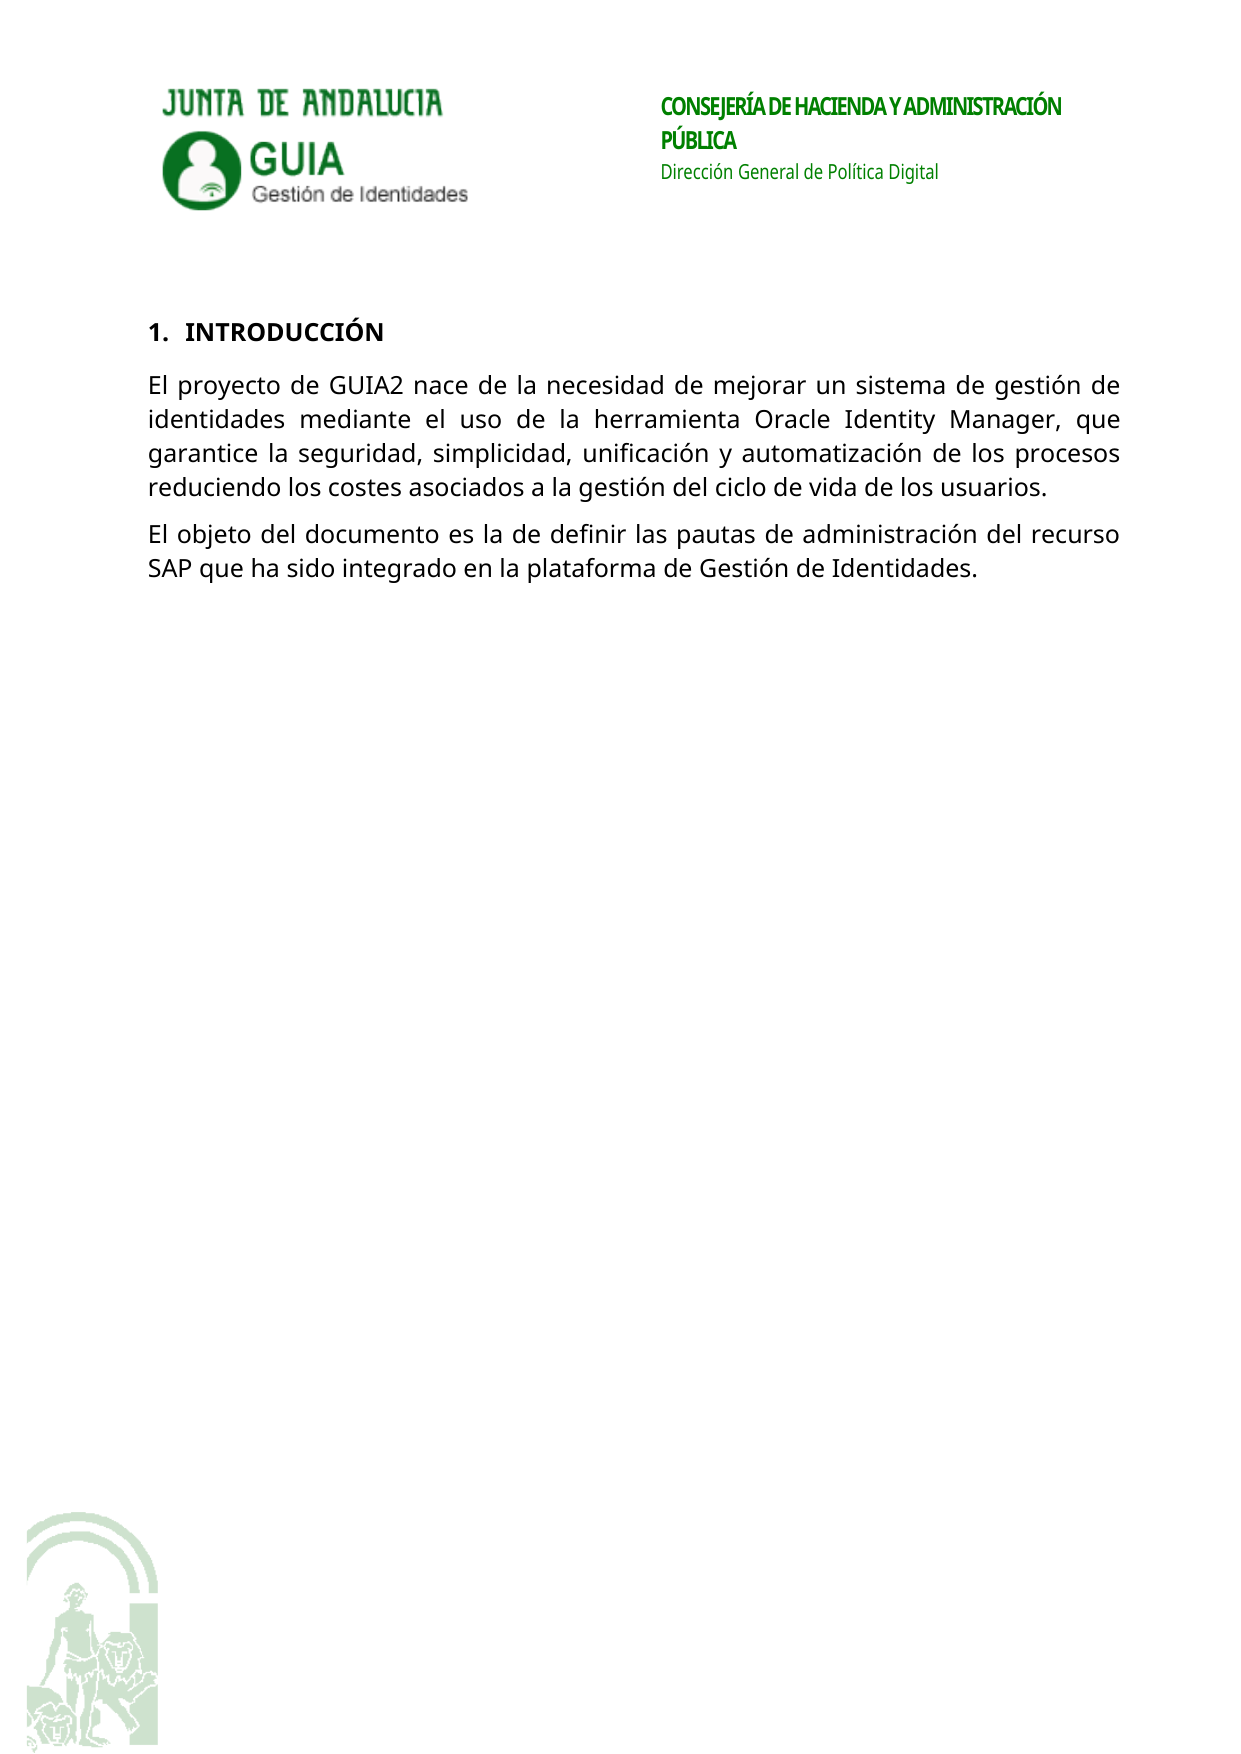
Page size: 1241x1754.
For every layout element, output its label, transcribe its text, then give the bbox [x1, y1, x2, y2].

picture [147, 82, 498, 225]
text El proyecto de GUIA2 nace de la necesidad de mejorar un sistema de gestión de identidades mediante el uso de la herramienta Oracle Identity Manager, que garantice la seguridad, simplicidad, unificación y automatización de los procesos reduciendo los costes asociados a la gestión del ciclo de vida de los usuarios. [148, 368, 1122, 504]
text El objeto del documento es la de definir las pautas de administración del recurso SAP que ha sido integrado en la plataforma de Gestión de Identidades. [148, 517, 1122, 585]
picture [26, 1511, 159, 1753]
subtitle INTRODUCCIÓN [148, 315, 1122, 349]
